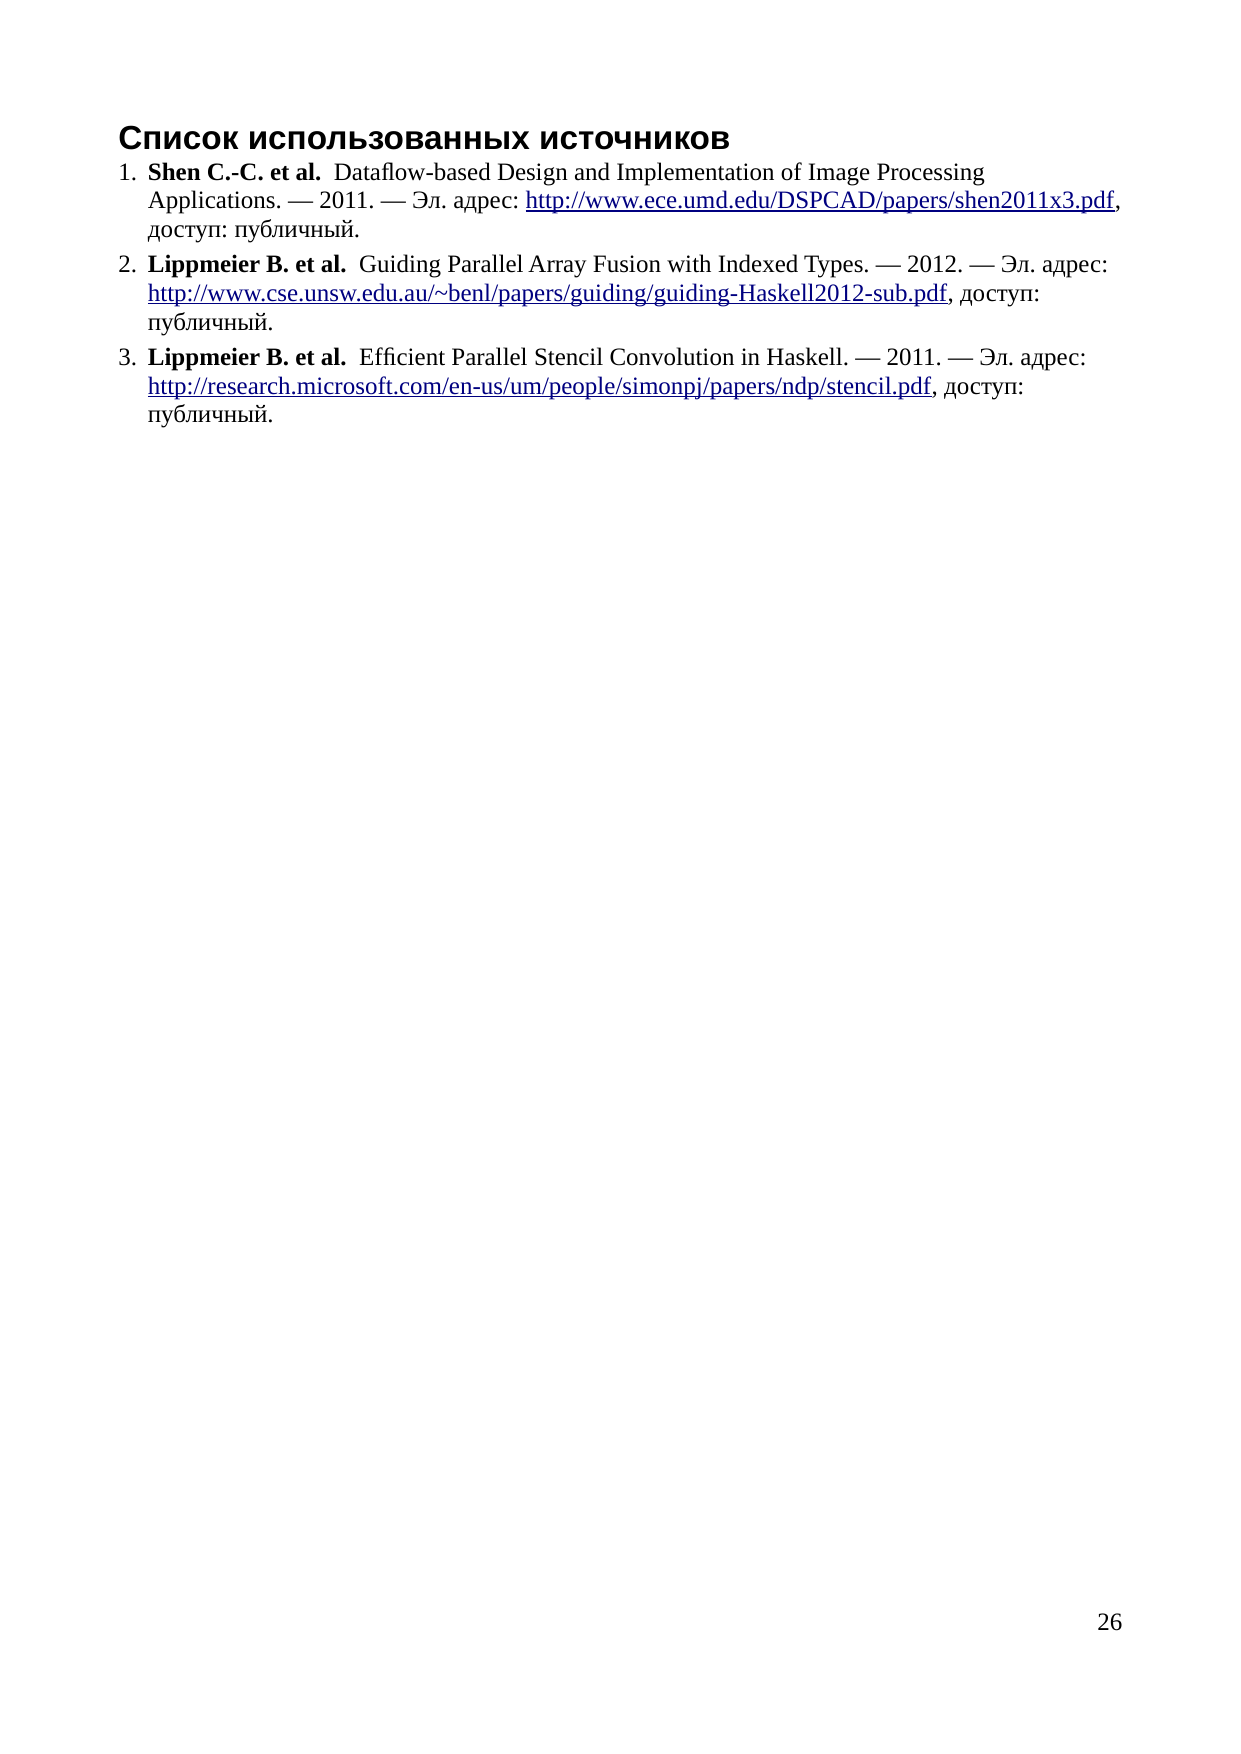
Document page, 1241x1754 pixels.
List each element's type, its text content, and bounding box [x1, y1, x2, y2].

list Lippmeier B. et al. Guiding Parallel Array Fusion with Indexed Types. — 2012. — Эл. адрес: http://www.cse.unsw.edu.au/~benl/papers/guiding/guiding-Haskell2012-sub.pdf, доступ: публичный. [118, 249, 1122, 336]
list Shen C.-C. et al. Dataﬂow-based Design and Implementation of Image Processing Applications. — 2011. — Эл. адрес: http://www.ece.umd.edu/DSPCAD/papers/shen2011x3.pdf, доступ: публичный. [118, 157, 1122, 243]
subtitle Список использованных источников [118, 118, 1122, 157]
list Lippmeier B. et al. Efﬁcient Parallel Stencil Convolution in Haskell. — 2011. — Эл. адрес: http://research.microsoft.com/en-us/um/people/simonpj/papers/ndp/stencil.pdf, доступ: публичный. [118, 342, 1122, 428]
